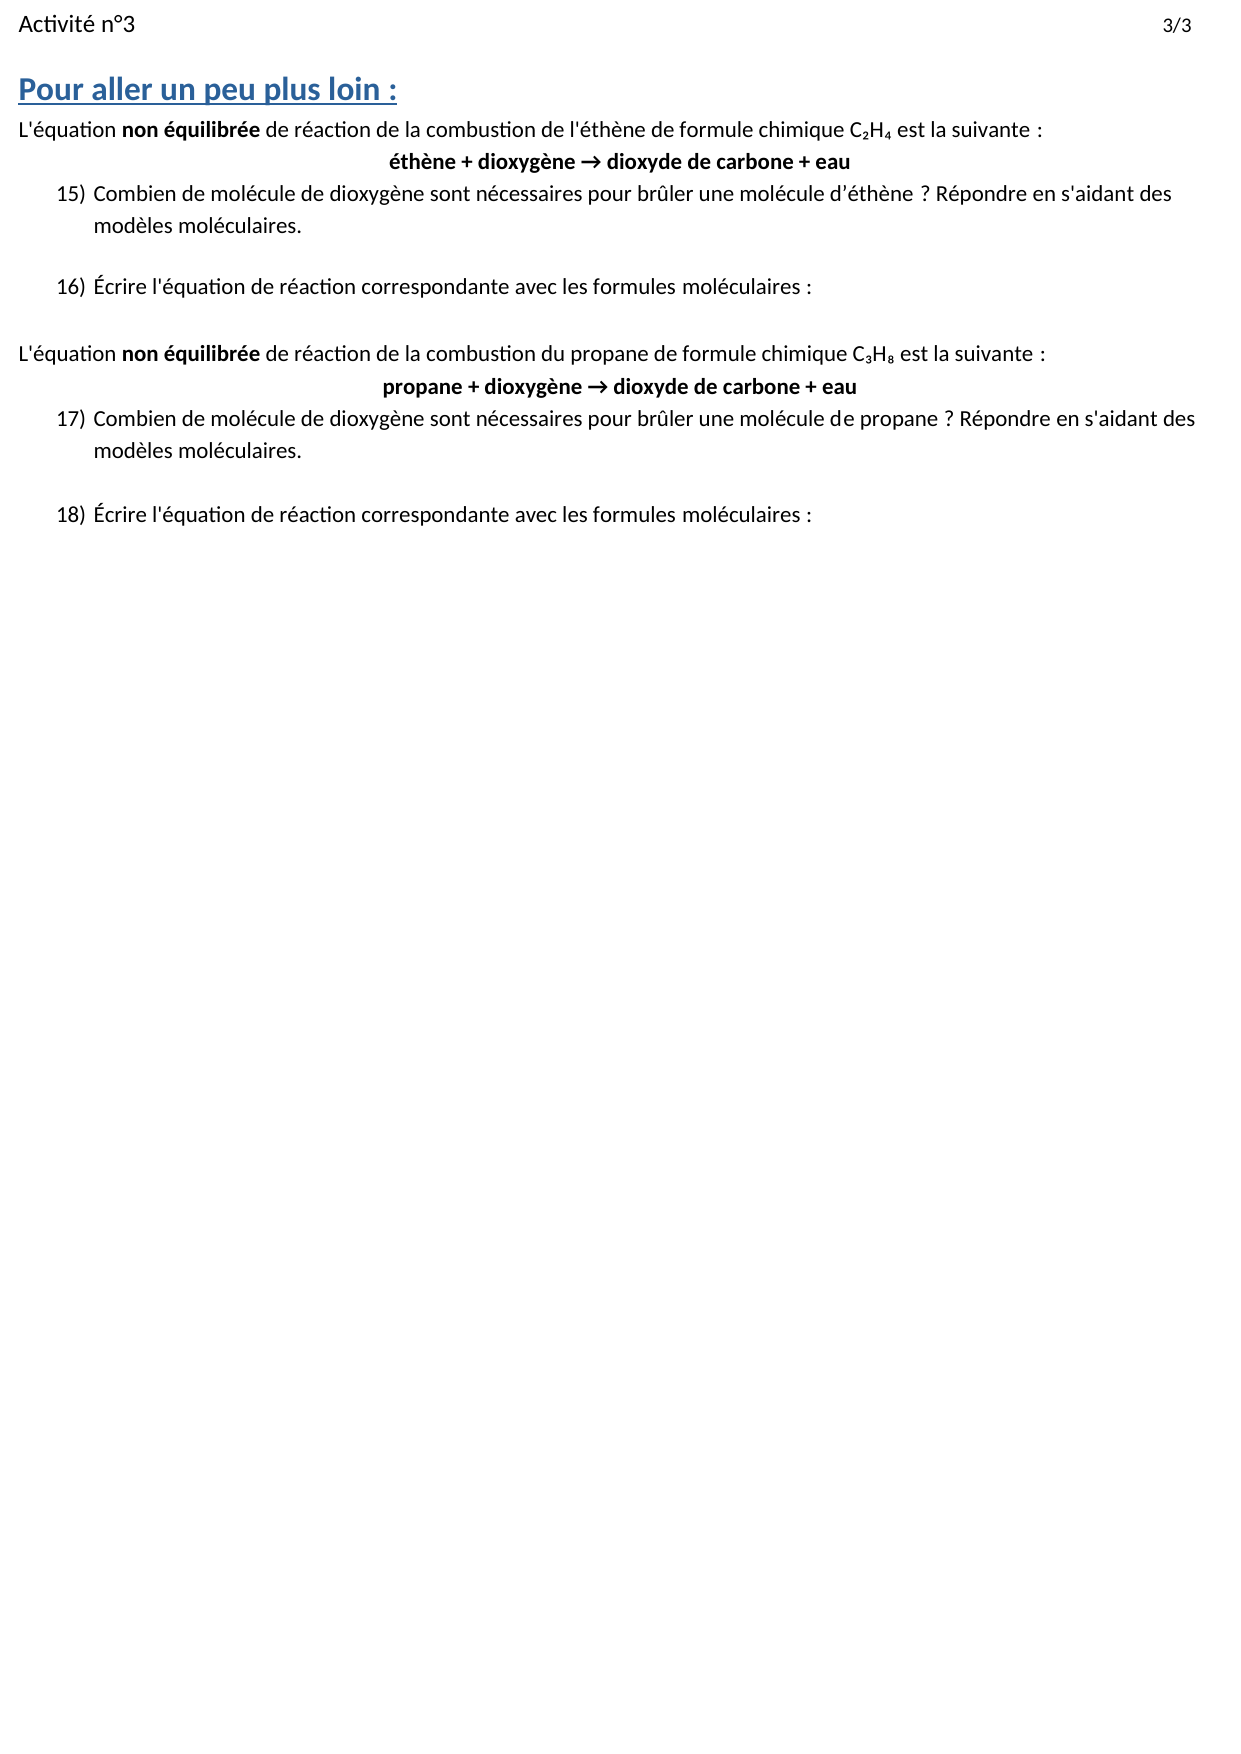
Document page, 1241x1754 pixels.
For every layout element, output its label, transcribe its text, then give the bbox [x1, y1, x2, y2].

text propane + dioxygène → dioxyde de carbone + eau [18, 372, 1221, 400]
list Écrire l'équation de réaction correspondante avec les formules moléculaires : [56, 272, 1221, 300]
list Combien de molécule de dioxygène sont nécessaires pour brûler une molécule d’éthène ? Répondre en s'aidant des modèles moléculaires. [56, 179, 1221, 239]
text L'équation non équilibrée de réaction de la combustion de l'éthène de formule chimique C₂H₄ est la suivante : [18, 115, 1221, 143]
text éthène + dioxygène → dioxyde de carbone + eau [18, 147, 1221, 175]
text Pour aller un peu plus loin : [18, 68, 1221, 109]
list Écrire l'équation de réaction correspondante avec les formules moléculaires : [56, 501, 1221, 528]
list Combien de molécule de dioxygène sont nécessaires pour brûler une molécule de propane ? Répondre en s'aidant des modèles moléculaires. [56, 404, 1221, 464]
text L'équation non équilibrée de réaction de la combustion du propane de formule chimique C₃H₈ est la suivante : [18, 339, 1221, 368]
